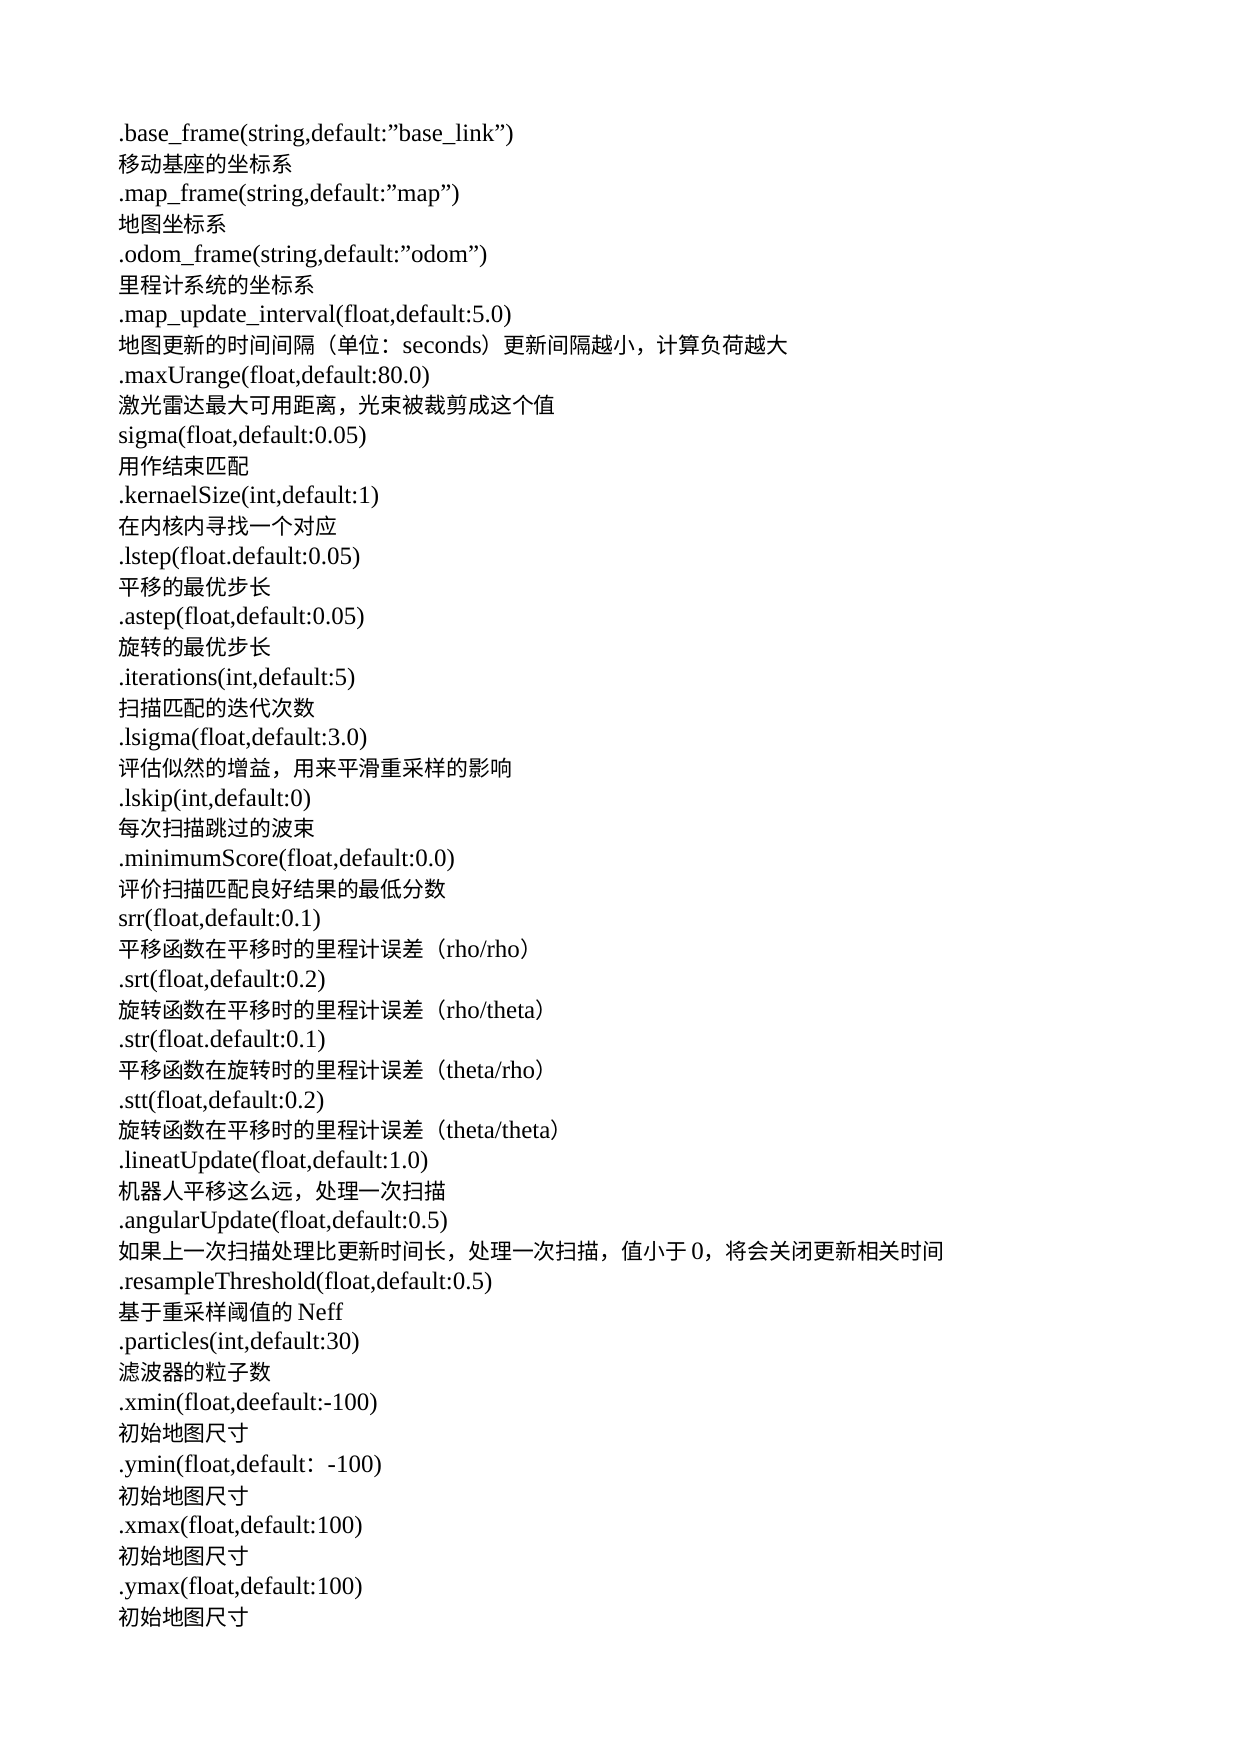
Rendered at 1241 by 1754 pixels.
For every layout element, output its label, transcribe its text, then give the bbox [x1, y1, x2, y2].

text .xmax(float,default:100) [118, 1511, 1122, 1539]
text .lsigma(float,default:3.0) [118, 722, 1122, 751]
text .stt(float,default:0.2) [118, 1085, 1122, 1113]
text 旋转的最优步长 [118, 630, 1122, 662]
text 地图坐标系 [118, 207, 1122, 239]
text .ymax(float,default:100) [118, 1571, 1122, 1600]
text 初始地图尺寸 [118, 1416, 1122, 1447]
text .particles(int,default:30) [118, 1326, 1122, 1355]
text .base_frame(string,default:”base_link”) [118, 118, 1122, 147]
text 初始地图尺寸 [118, 1600, 1122, 1631]
text 初始地图尺寸 [118, 1539, 1122, 1571]
text 用作结束匹配 [118, 449, 1122, 481]
text 扫描匹配的迭代次数 [118, 691, 1122, 722]
text 移动基座的坐标系 [118, 147, 1122, 178]
text 评估似然的增益，用来平滑重采样的影响 [118, 751, 1122, 783]
text .iterations(int,default:5) [118, 662, 1122, 691]
text 滤波器的粒子数 [118, 1355, 1122, 1387]
text .lstep(float.default:0.05) [118, 541, 1122, 570]
text 每次扫描跳过的波束 [118, 811, 1122, 843]
text .astep(float,default:0.05) [118, 601, 1122, 630]
text .odom_frame(string,default:”odom”) [118, 239, 1122, 268]
text .lskip(int,default:0) [118, 783, 1122, 811]
text .map_frame(string,default:”map”) [118, 178, 1122, 207]
text 平移函数在平移时的里程计误差（rho/rho） [118, 932, 1122, 964]
text 旋转函数在平移时的里程计误差（theta/theta） [118, 1113, 1122, 1145]
text .kernaelSize(int,default:1) [118, 481, 1122, 509]
text sigma(float,default:0.05) [118, 420, 1122, 449]
text .maxUrange(float,default:80.0) [118, 360, 1122, 388]
text 初始地图尺寸 [118, 1479, 1122, 1511]
text .str(float.default:0.1) [118, 1024, 1122, 1053]
text 激光雷达最大可用距离，光束被裁剪成这个值 [118, 388, 1122, 420]
text 基于重采样阈值的Neff [118, 1295, 1122, 1326]
text .srt(float,default:0.2) [118, 964, 1122, 993]
text .ymin(float,default：-100) [118, 1447, 1122, 1479]
text .resampleThreshold(float,default:0.5) [118, 1266, 1122, 1295]
text .map_update_interval(float,default:5.0) [118, 299, 1122, 328]
text .minimumScore(float,default:0.0) [118, 843, 1122, 872]
text 平移的最优步长 [118, 570, 1122, 601]
text srr(float,default:0.1) [118, 903, 1122, 932]
text 地图更新的时间间隔（单位：seconds）更新间隔越小，计算负荷越大 [118, 328, 1122, 360]
text .lineatUpdate(float,default:1.0) [118, 1145, 1122, 1174]
text 在内核内寻找一个对应 [118, 509, 1122, 541]
text 如果上一次扫描处理比更新时间长，处理一次扫描，值小于0，将会关闭更新相关时间 [118, 1234, 1122, 1266]
text 旋转函数在平移时的里程计误差（rho/theta） [118, 993, 1122, 1024]
text .angularUpdate(float,default:0.5) [118, 1206, 1122, 1234]
text 评价扫描匹配良好结果的最低分数 [118, 872, 1122, 903]
text 机器人平移这么远，处理一次扫描 [118, 1174, 1122, 1206]
text 平移函数在旋转时的里程计误差（theta/rho） [118, 1053, 1122, 1085]
text .xmin(float,deefault:-100) [118, 1387, 1122, 1416]
text 里程计系统的坐标系 [118, 268, 1122, 299]
